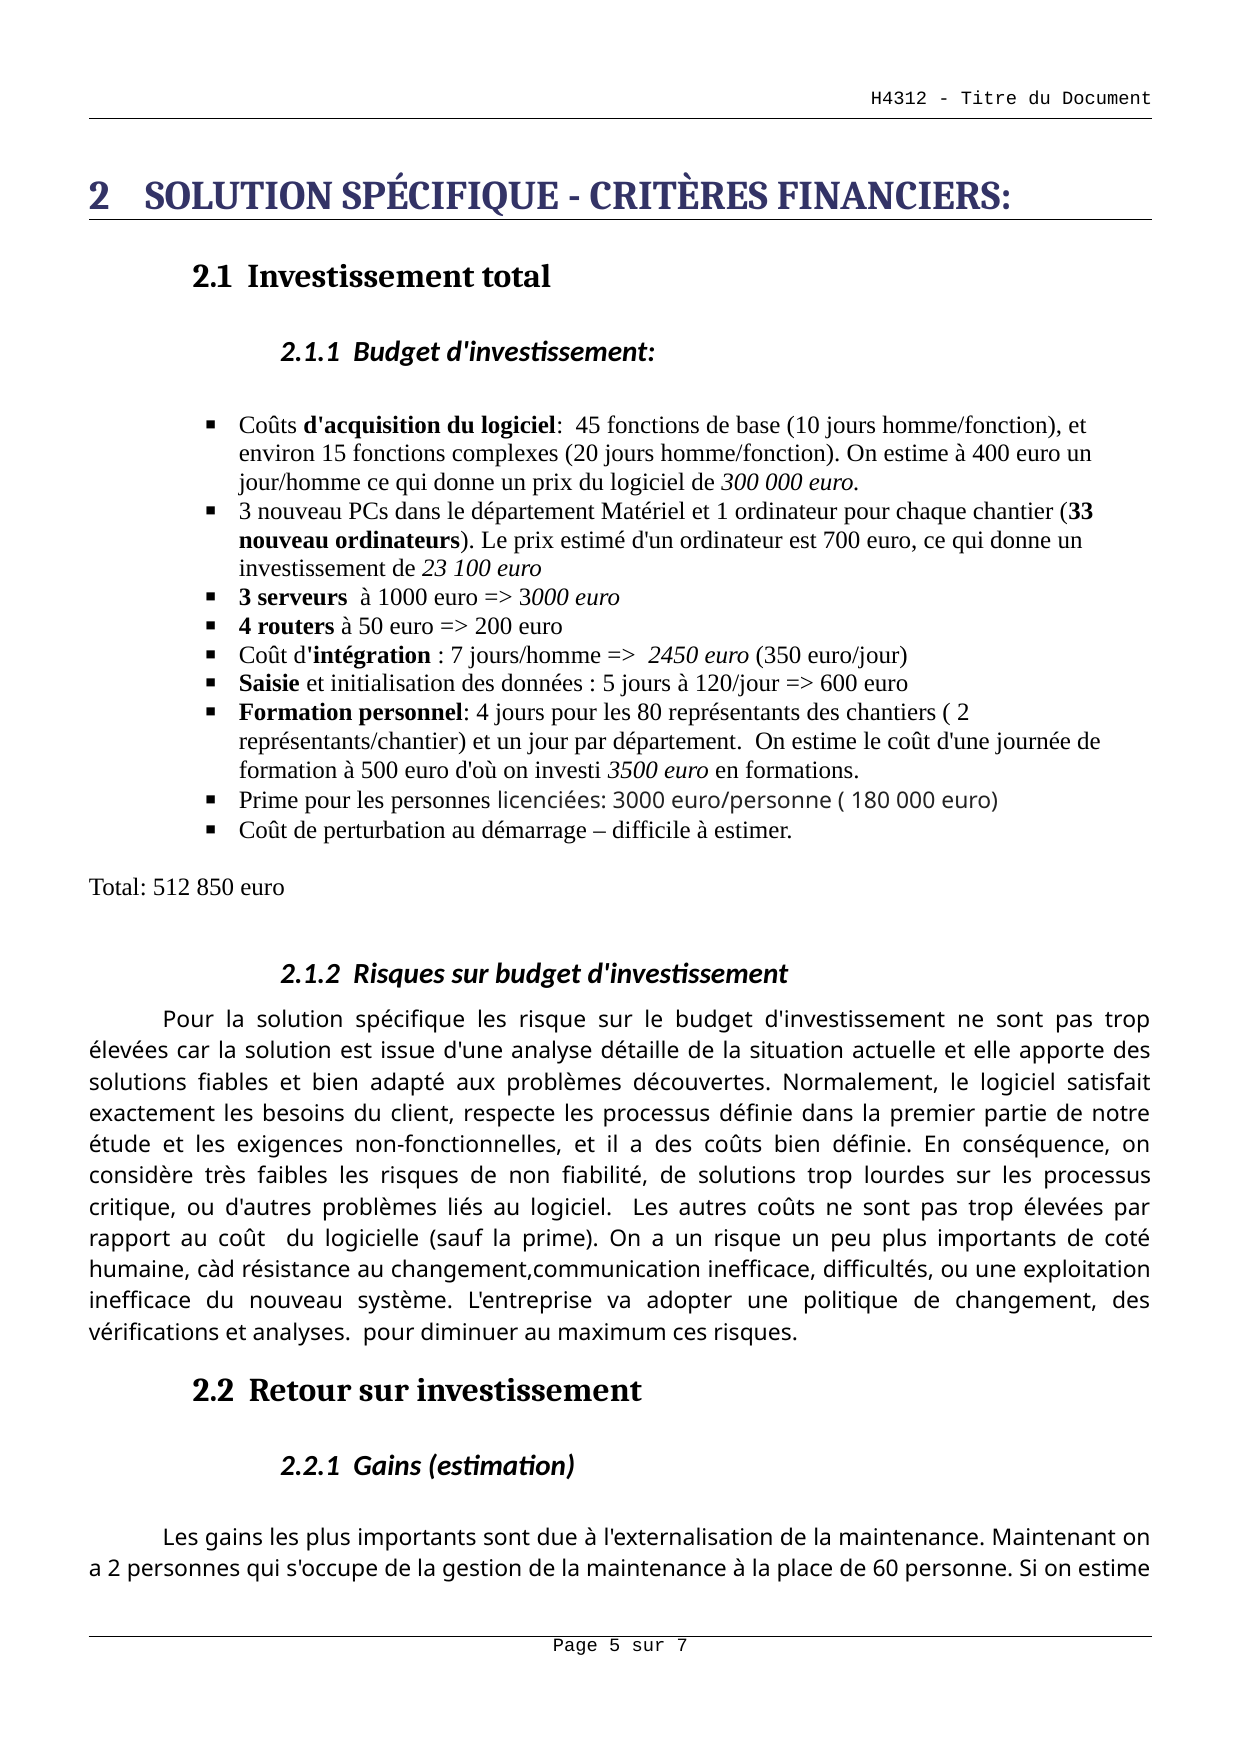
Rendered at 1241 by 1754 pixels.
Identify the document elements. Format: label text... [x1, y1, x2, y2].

list Coût de perturbation au démarrage – difficile à estimer. [201, 815, 1152, 843]
text Total: 512 850 euro [88, 872, 1152, 901]
subtitle Solution spécifique - Critères financiers: [88, 172, 1152, 219]
list 3 nouveau PCs dans le département Matériel et 1 ordinateur pour chaque chantier (33 nouveau ordinateurs). Le prix estimé d'un ordinateur est 700 euro, ce qui donne un investissement de 23 100 euro [201, 496, 1152, 582]
subtitle Gains (estimation) [280, 1447, 1152, 1483]
list 3 serveurs à 1000 euro => 3000 euro [201, 582, 1152, 611]
subtitle Risques sur budget d'investissement [280, 955, 1152, 990]
list Coûts d'acquisition du logiciel: 45 fonctions de base (10 jours homme/fonction), et environ 15 fonctions complexes (20 jours homme/fonction). On estime à 400 euro un jour/homme ce qui donne un prix du logiciel de 300 000 euro. [201, 410, 1152, 496]
list Prime pour les personnes licenciées: 3000 euro/personne ( 180 000 euro) [201, 783, 1152, 815]
list Saisie et initialisation des données : 5 jours à 120/jour => 600 euro [201, 668, 1152, 697]
subtitle Budget d'investissement: [280, 333, 1152, 368]
text Les gains les plus importants sont due à l'externalisation de la maintenance. Maintenant on a 2 personnes qui s'occupe de la gestion de la maintenance à la place de 60 personne. Si on estime [88, 1521, 1152, 1583]
list Coût d'intégration : 7 jours/homme => 2450 euro (350 euro/jour) [201, 640, 1152, 668]
subtitle Investissement total [133, 257, 1152, 295]
list Formation personnel: 4 jours pour les 80 représentants des chantiers ( 2 représentants/chantier) et un jour par département. On estime le coût d'une journée de formation à 500 euro d'où on investi 3500 euro en formations. [201, 697, 1152, 783]
subtitle Retour sur investissement [133, 1372, 1152, 1410]
list 4 routers à 50 euro => 200 euro [201, 611, 1152, 640]
text Pour la solution spécifique les risque sur le budget d'investissement ne sont pas trop élevées car la solution est issue d'une analyse détaille de la situation actuelle et elle apporte des solutions fiables et bien adapté aux problèmes découvertes. Normalement, le logiciel satisfait exactement les besoins du client, respecte les processus définie dans la premier partie de notre étude et les exigences non-fonctionnelles, et il a des coûts bien définie. En conséquence, on considère très faibles les risques de non fiabilité, de solutions trop lourdes sur les processus critique, ou d'autres problèmes liés au logiciel. Les autres coûts ne sont pas trop élevées par rapport au coût du logicielle (sauf la prime). On a un risque un peu plus importants de coté humaine, càd résistance au changement,communication inefficace, difficultés, ou une exploitation inefficace du nouveau système. L'entreprise va adopter une politique de changement, des vérifications et analyses. pour diminuer au maximum ces risques. [88, 1003, 1152, 1347]
